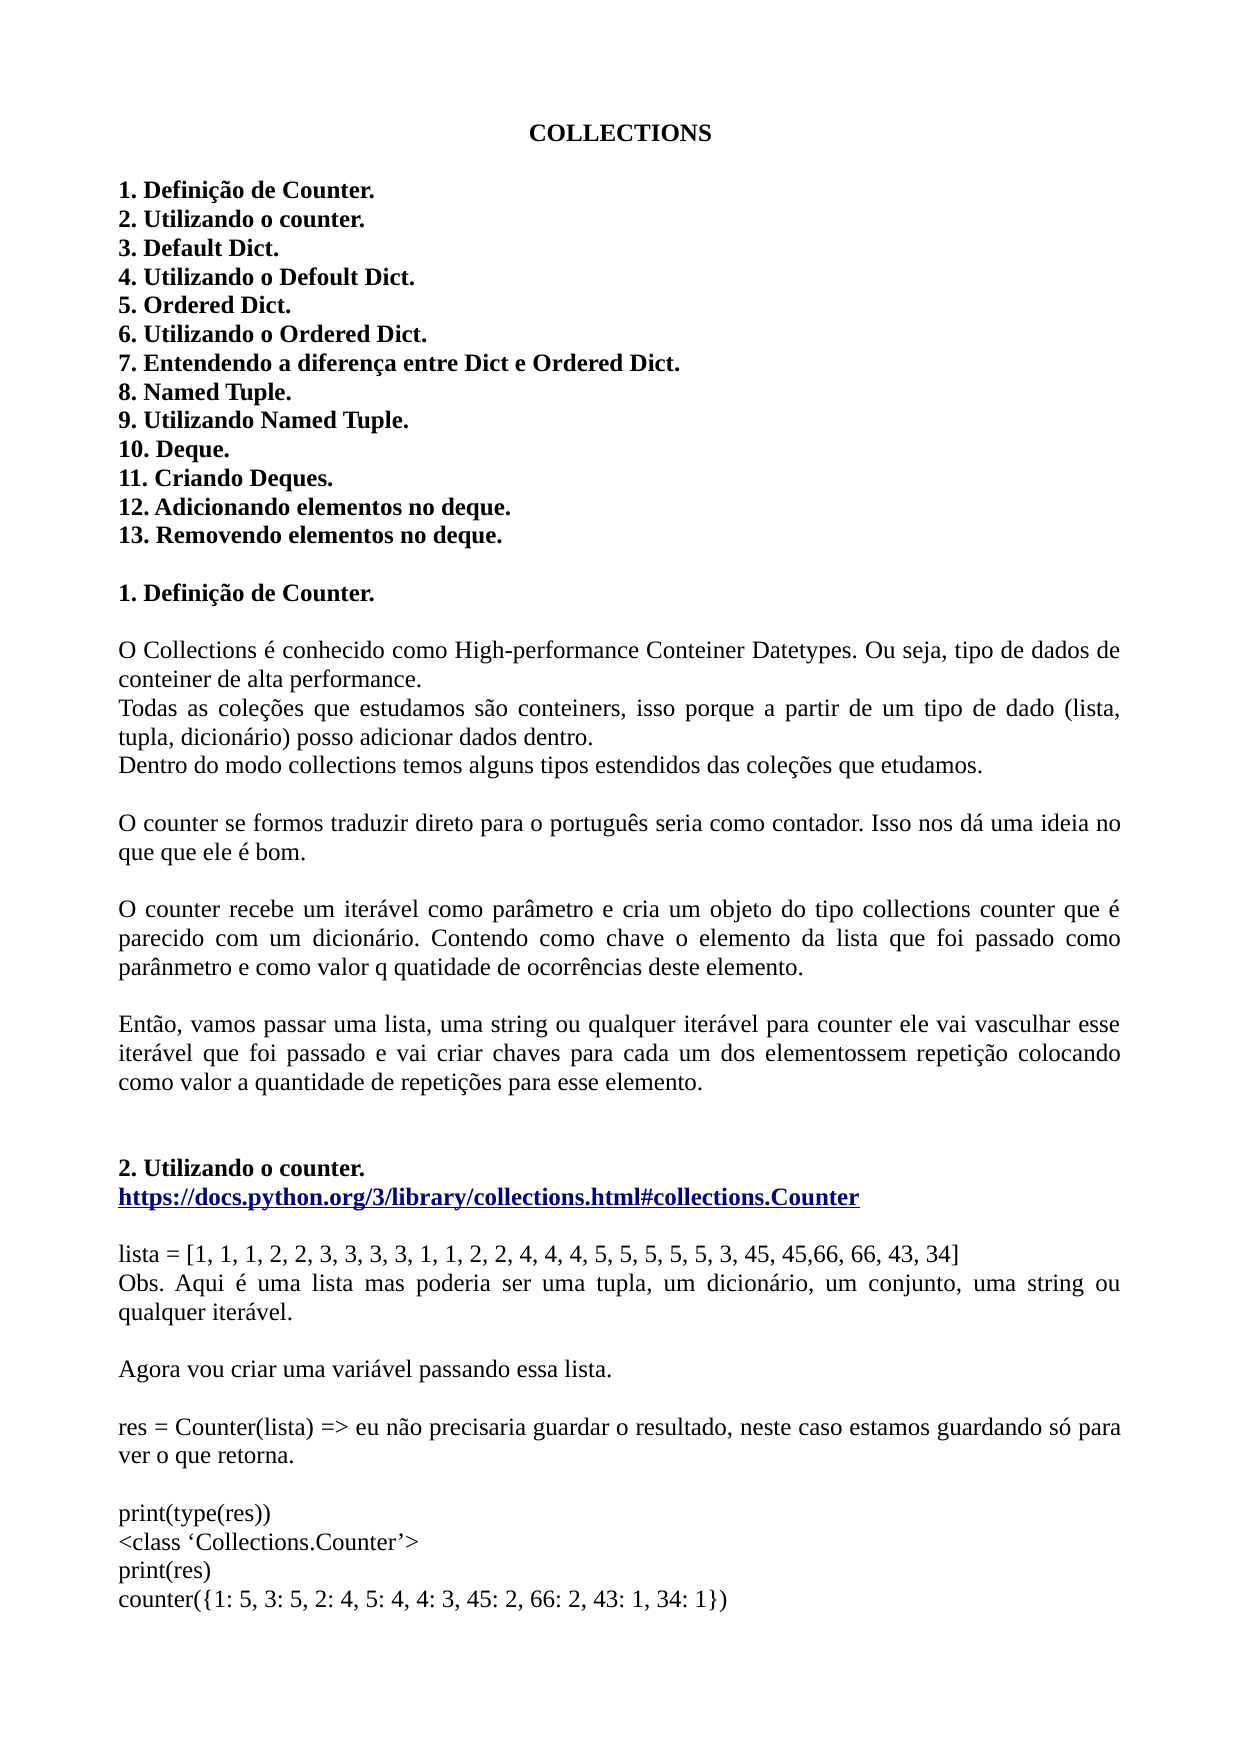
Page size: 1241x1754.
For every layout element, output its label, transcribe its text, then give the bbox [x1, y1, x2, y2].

text Obs. Aqui é uma lista mas poderia ser uma tupla, um dicionário, um conjunto, uma string ou qualquer iterável. [118, 1268, 1122, 1326]
text Todas as coleções que estudamos são conteiners, isso porque a partir de um tipo de dado (lista, tupla, dicionário) posso adicionar dados dentro. [118, 693, 1122, 751]
text 1. Definição de Counter. [118, 578, 1122, 607]
text 1. Definição de Counter. [118, 176, 1122, 204]
text 13. Removendo elementos no deque. [118, 521, 1122, 549]
text counter({1: 5, 3: 5, 2: 4, 5: 4, 4: 3, 45: 2, 66: 2, 43: 1, 34: 1}) [118, 1584, 1122, 1613]
text 10. Deque. [118, 434, 1122, 463]
text https://docs.python.org/3/library/collections.html#collections.Counter [118, 1182, 1122, 1211]
text 9. Utilizando Named Tuple. [118, 406, 1122, 434]
text 4. Utilizando o Defoult Dict. [118, 262, 1122, 291]
text <class ‘Collections.Counter’> [118, 1527, 1122, 1556]
text Dentro do modo collections temos alguns tipos estendidos das coleções que etudamos. [118, 751, 1122, 779]
text 2. Utilizando o counter. [118, 1153, 1122, 1182]
text COLLECTIONS [118, 118, 1122, 147]
text 11. Criando Deques. [118, 463, 1122, 492]
text Agora vou criar uma variável passando essa lista. [118, 1354, 1122, 1383]
text 5. Ordered Dict. [118, 291, 1122, 319]
text 7. Entendendo a diferença entre Dict e Ordered Dict. [118, 348, 1122, 377]
text O Collections é conhecido como High-performance Conteiner Datetypes. Ou seja, tipo de dados de conteiner de alta performance. [118, 636, 1122, 693]
text 12. Adicionando elementos no deque. [118, 492, 1122, 521]
text O counter se formos traduzir direto para o português seria como contador. Isso nos dá uma ideia no que que ele é bom. [118, 808, 1122, 866]
text res = Counter(lista) => eu não precisaria guardar o resultado, neste caso estamos guardando só para ver o que retorna. [118, 1412, 1122, 1469]
text 6. Utilizando o Ordered Dict. [118, 319, 1122, 348]
text 8. Named Tuple. [118, 377, 1122, 406]
text O counter recebe um iterável como parâmetro e cria um objeto do tipo collections counter que é parecido com um dicionário. Contendo como chave o elemento da lista que foi passado como parânmetro e como valor q quatidade de ocorrências deste elemento. [118, 894, 1122, 981]
text Então, vamos passar uma lista, uma string ou qualquer iterável para counter ele vai vasculhar esse iterável que foi passado e vai criar chaves para cada um dos elementossem repetição colocando como valor a quantidade de repetições para esse elemento. [118, 1009, 1122, 1096]
text print(res) [118, 1556, 1122, 1584]
text 3. Default Dict. [118, 233, 1122, 262]
text print(type(res)) [118, 1498, 1122, 1527]
text lista = [1, 1, 1, 2, 2, 3, 3, 3, 3, 1, 1, 2, 2, 4, 4, 4, 5, 5, 5, 5, 5, 3, 45, 45,66, 66, 43, 34] [118, 1239, 1122, 1268]
text 2. Utilizando o counter. [118, 204, 1122, 233]
